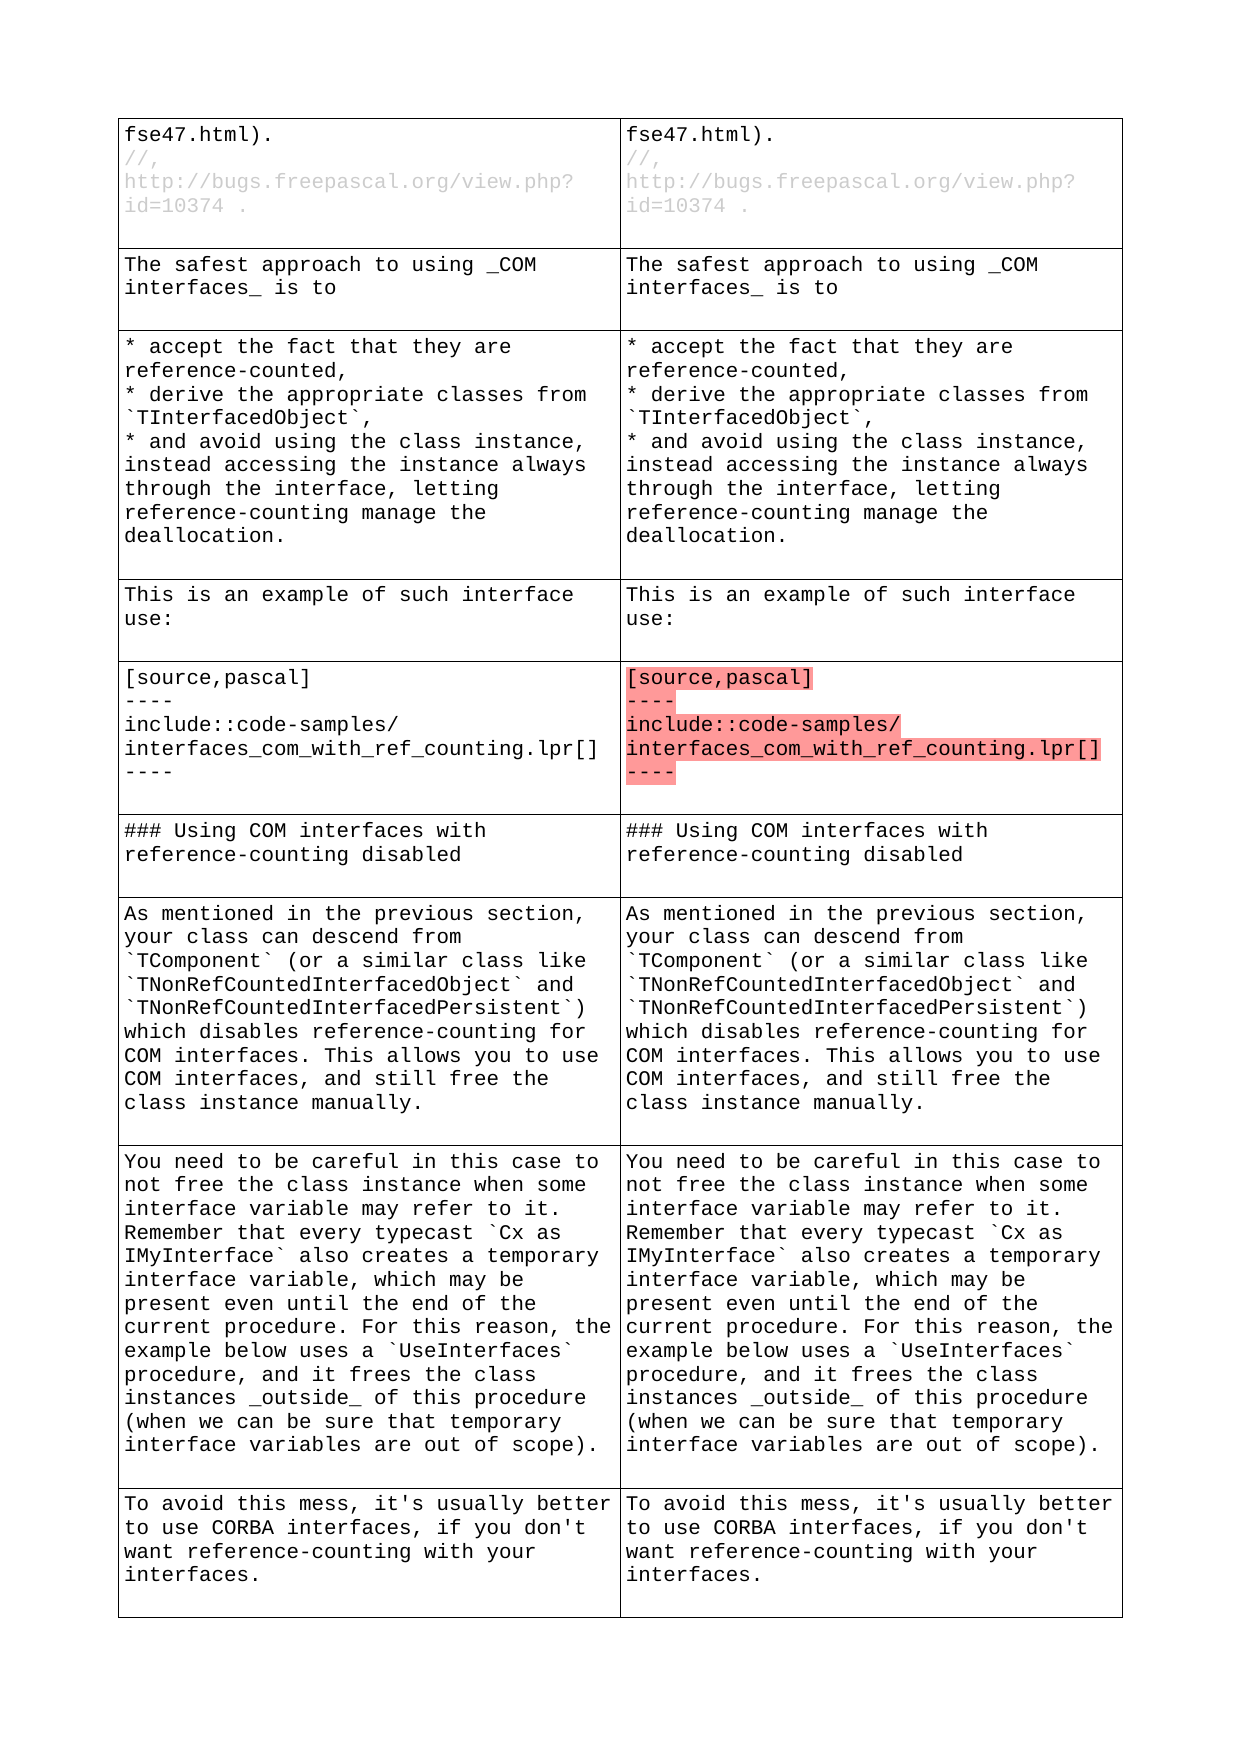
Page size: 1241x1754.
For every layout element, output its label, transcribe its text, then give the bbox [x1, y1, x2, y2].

table_cell You need to be careful in this case to not free the class instance when some interface variable may refer to it. Remember that every typecast `Cx as IMyInterface` also creates a temporary interface variable, which may be present even until the end of the current procedure. For this reason, the example below uses a `UseInterfaces` procedure, and it frees the class instances _outside_ of this procedure (when we can be sure that temporary interface variables are out of scope). [119, 1146, 620, 1487]
table_cell * accept the fact that they are reference-counted, * derive the appropriate classes from `TInterfacedObject`, * and avoid using the class instance, instead accessing the instance always through the interface, letting reference-counting manage the deallocation. [621, 331, 1122, 578]
table_cell You need to be careful in this case to not free the class instance when some interface variable may refer to it. Remember that every typecast `Cx as IMyInterface` also creates a temporary interface variable, which may be present even until the end of the current procedure. For this reason, the example below uses a `UseInterfaces` procedure, and it frees the class instances _outside_ of this procedure (when we can be sure that temporary interface variables are out of scope). [621, 1146, 1122, 1487]
table_cell The safest approach to using _COM interfaces_ is to [621, 249, 1122, 330]
table_cell To avoid this mess, it's usually better to use CORBA interfaces, if you don't want reference-counting with your interfaces. [119, 1489, 620, 1617]
table_cell * accept the fact that they are reference-counted, * derive the appropriate classes from `TInterfacedObject`, * and avoid using the class instance, instead accessing the instance always through the interface, letting reference-counting manage the deallocation. [119, 331, 620, 578]
table_cell This is an example of such interface use: [621, 580, 1122, 661]
table_cell [source,pascal] ---- include::code-samples/interfaces_com_with_ref_counting.lpr[] ---- [119, 662, 620, 814]
table_cell ### Using COM interfaces with reference-counting disabled [119, 815, 620, 897]
table_cell The safest approach to using _COM interfaces_ is to [119, 249, 620, 330]
table_cell fse47.html). //, http://bugs.freepascal.org/view.php?id=10374 . [119, 119, 620, 248]
table_cell As mentioned in the previous section, your class can descend from `TComponent` (or a similar class like `TNonRefCountedInterfacedObject` and `TNonRefCountedInterfacedPersistent`) which disables reference-counting for COM interfaces. This allows you to use COM interfaces, and still free the class instance manually. [119, 898, 620, 1145]
table_cell ### Using COM interfaces with reference-counting disabled [621, 815, 1122, 897]
table_cell [source,pascal] ---- include::code-samples/interfaces_com_with_ref_counting.lpr[] ---- [621, 662, 1122, 814]
table_cell This is an example of such interface use: [119, 580, 620, 661]
table_cell fse47.html). //, http://bugs.freepascal.org/view.php?id=10374 . [621, 119, 1122, 248]
table_cell As mentioned in the previous section, your class can descend from `TComponent` (or a similar class like `TNonRefCountedInterfacedObject` and `TNonRefCountedInterfacedPersistent`) which disables reference-counting for COM interfaces. This allows you to use COM interfaces, and still free the class instance manually. [621, 898, 1122, 1145]
table_cell To avoid this mess, it's usually better to use CORBA interfaces, if you don't want reference-counting with your interfaces. [621, 1489, 1122, 1617]
